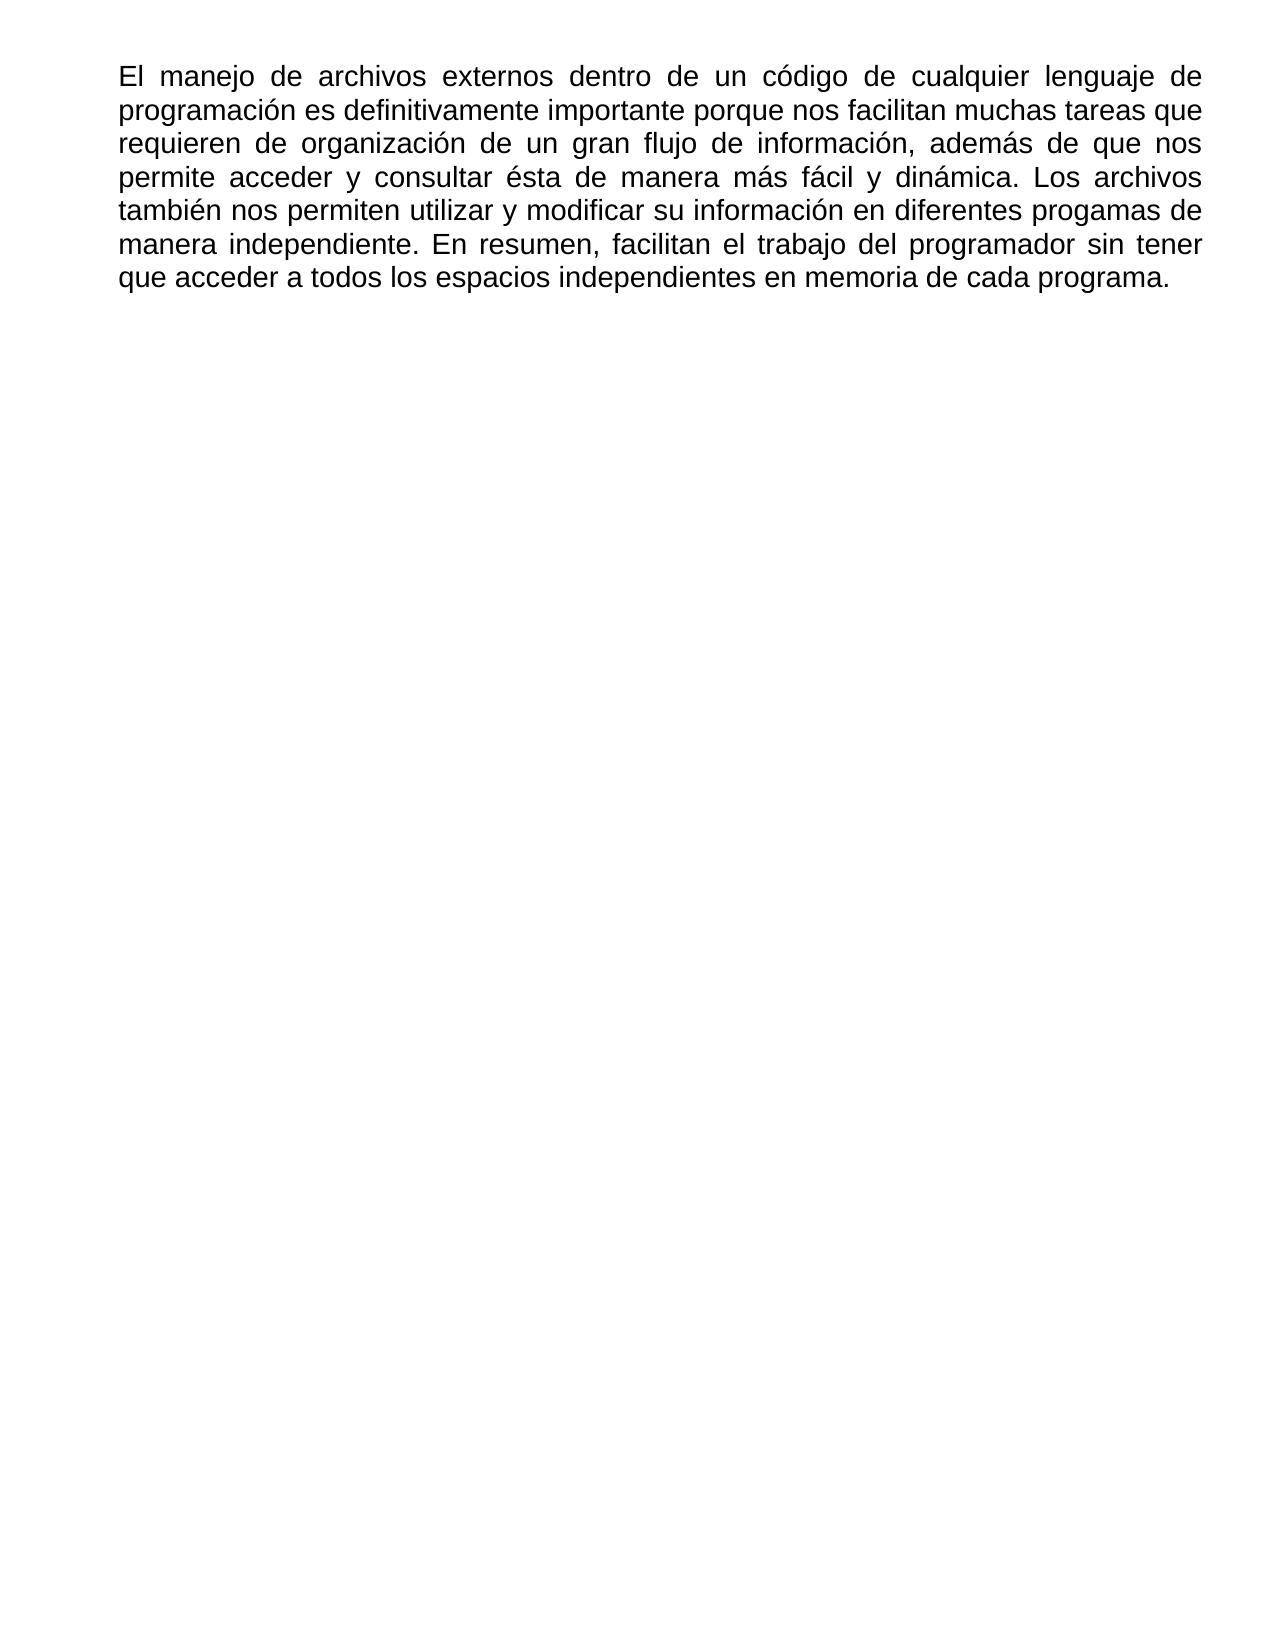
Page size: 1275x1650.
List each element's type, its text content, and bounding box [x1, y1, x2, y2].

text El manejo de archivos externos dentro de un código de cualquier lenguaje de programación es definitivamente importante porque nos facilitan muchas tareas que requieren de organización de un gran flujo de información, además de que nos permite acceder y consultar ésta de manera más fácil y dinámica. Los archivos también nos permiten utilizar y modificar su información en diferentes progamas de manera independiente. En resumen, facilitan el trabajo del programador sin tener que acceder a todos los espacios independientes en memoria de cada programa. [118, 59, 1205, 294]
